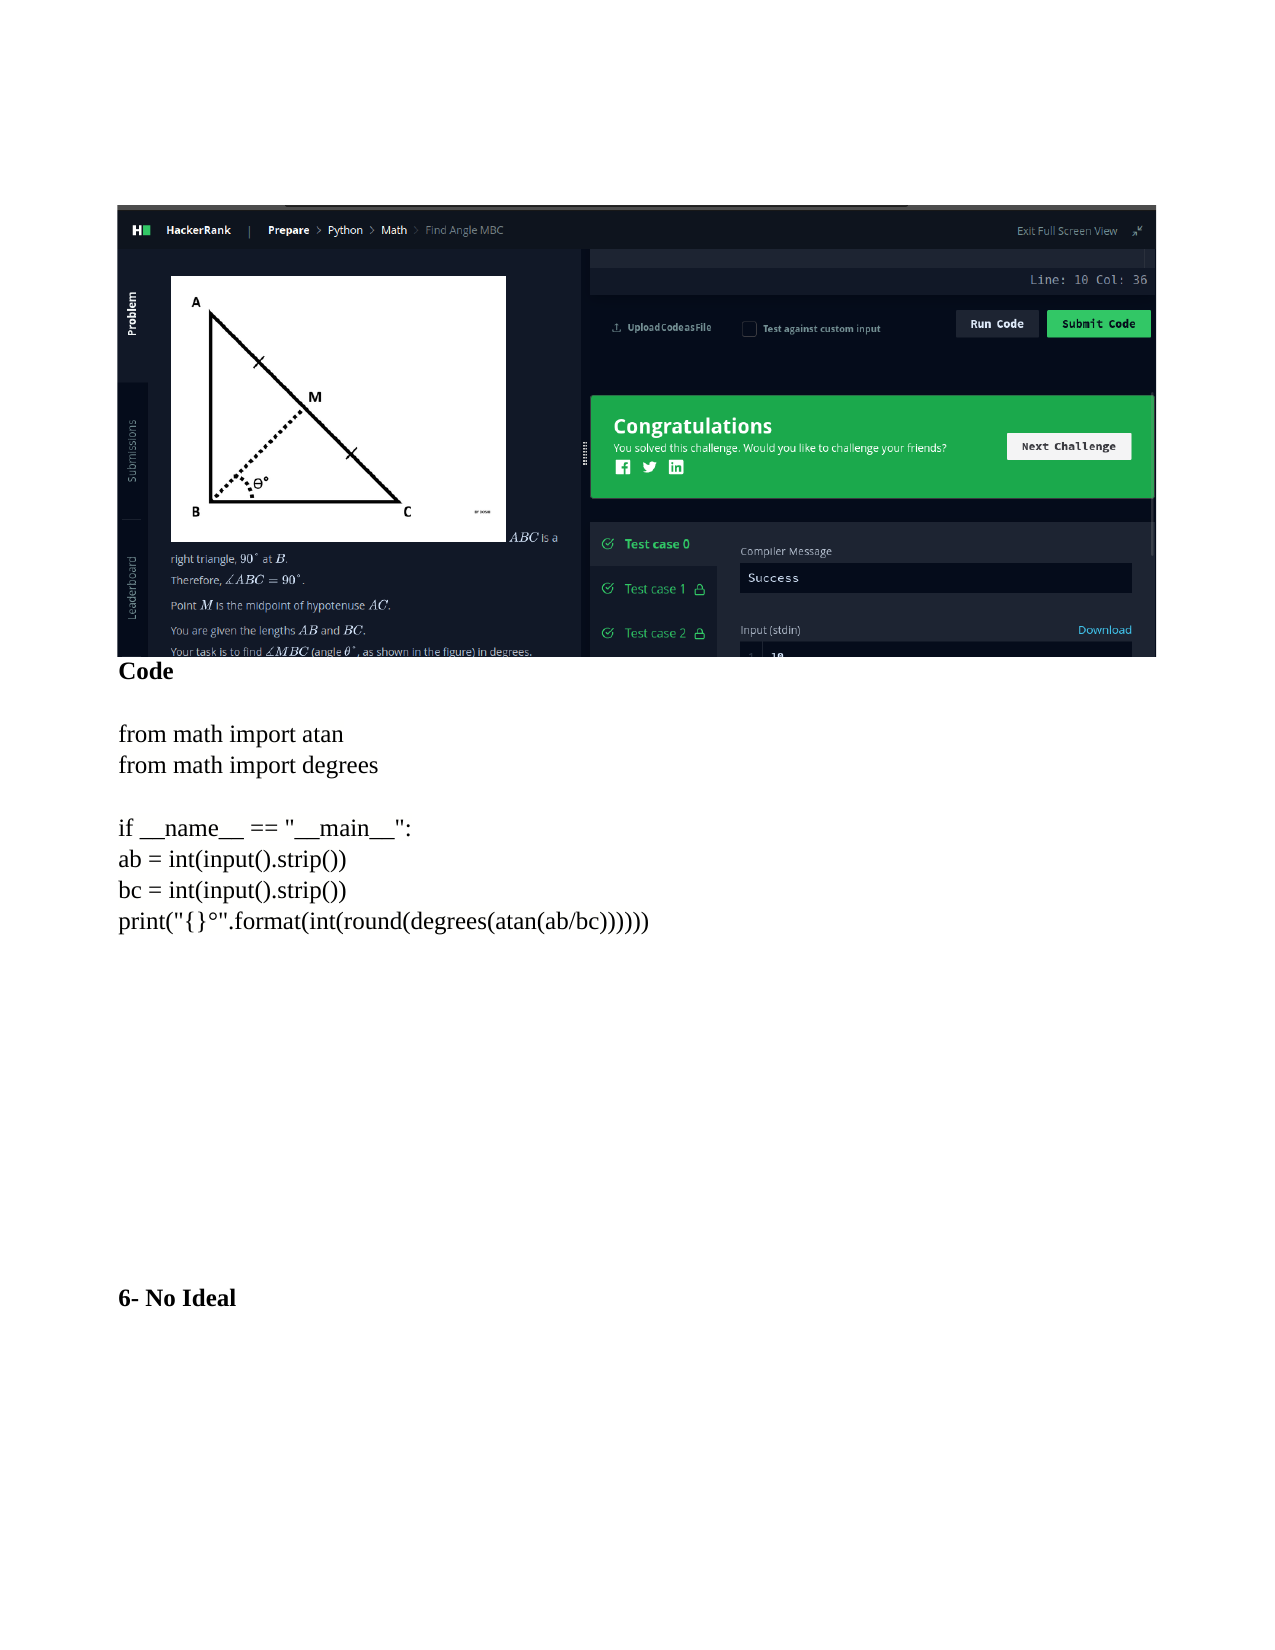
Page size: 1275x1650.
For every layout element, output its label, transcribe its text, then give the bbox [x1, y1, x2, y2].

text Code [118, 657, 1157, 685]
text if __name__ == "__main__": [118, 810, 1157, 841]
text from math import degrees [118, 748, 1157, 779]
text from math import atan [118, 716, 1157, 748]
text 6- No Ideal [118, 1283, 1157, 1311]
text print("{}°".format(int(round(degrees(atan(ab/bc)))))) [118, 904, 1157, 935]
text bc = int(input().strip()) [118, 873, 1157, 904]
text ab = int(input().strip()) [118, 841, 1157, 873]
